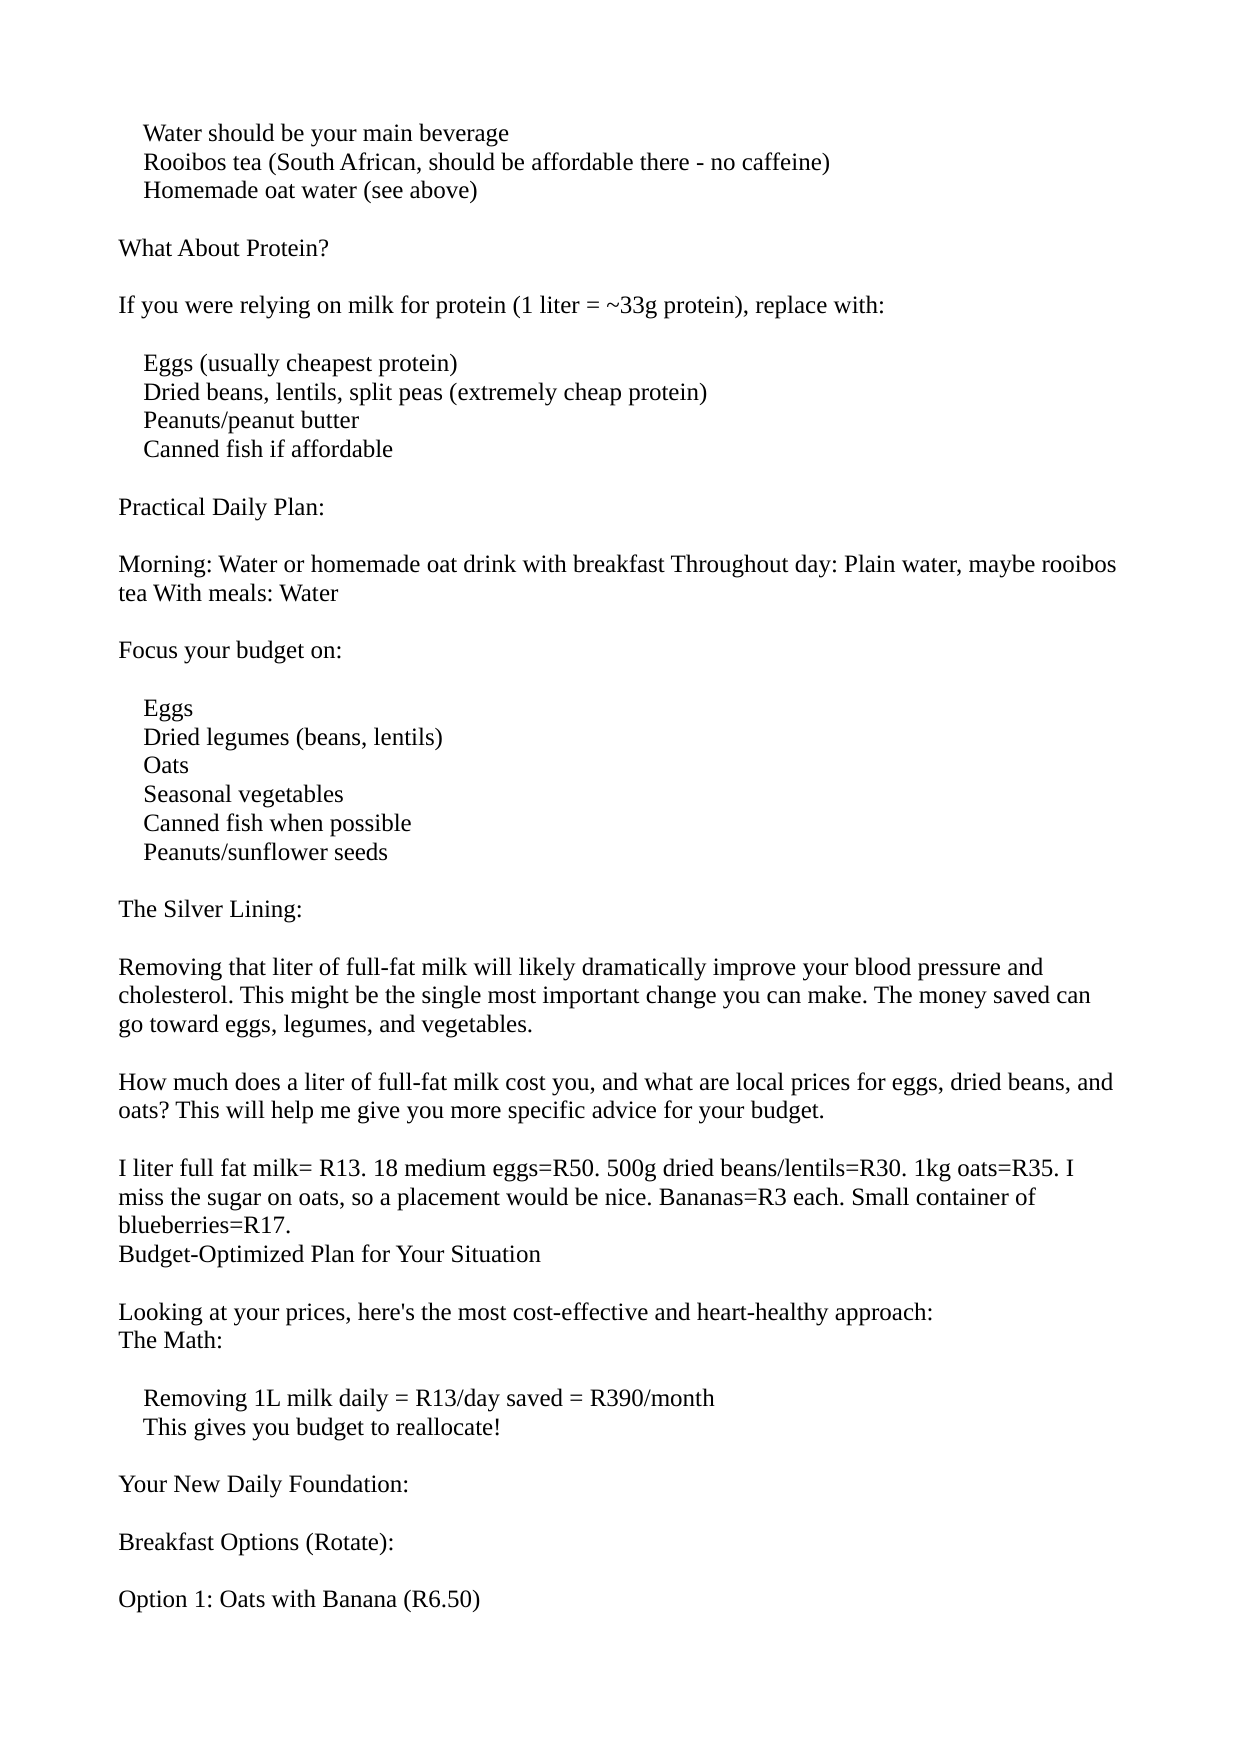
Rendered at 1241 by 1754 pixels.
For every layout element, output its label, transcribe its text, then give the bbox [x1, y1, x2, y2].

text Oats [118, 751, 1122, 779]
text Removing 1L milk daily = R13/day saved = R390/month [118, 1383, 1122, 1412]
text Dried legumes (beans, lentils) [118, 722, 1122, 751]
text Rooibos tea (South African, should be affordable there - no caffeine) [118, 147, 1122, 176]
text Morning: Water or homemade oat drink with breakfast Throughout day: Plain water, maybe rooibos tea With meals: Water [118, 549, 1122, 607]
text Looking at your prices, here's the most cost-effective and heart-healthy approach: [118, 1297, 1122, 1326]
text This gives you budget to reallocate! [118, 1412, 1122, 1441]
text Practical Daily Plan: [118, 492, 1122, 521]
text The Math: [118, 1326, 1122, 1354]
text How much does a liter of full-fat milk cost you, and what are local prices for eggs, dried beans, and oats? This will help me give you more specific advice for your budget. [118, 1067, 1122, 1124]
text Peanuts/peanut butter [118, 406, 1122, 434]
text Your New Daily Foundation: [118, 1469, 1122, 1498]
text Peanuts/sunflower seeds [118, 837, 1122, 866]
text If you were relying on milk for protein (1 liter = ~33g protein), replace with: [118, 291, 1122, 319]
text Water should be your main beverage [118, 118, 1122, 147]
text Budget-Optimized Plan for Your Situation [118, 1239, 1122, 1268]
text Canned fish if affordable [118, 434, 1122, 463]
text Eggs (usually cheapest protein) [118, 348, 1122, 377]
text Removing that liter of full-fat milk will likely dramatically improve your blood pressure and cholesterol. This might be the single most important change you can make. The money saved can go toward eggs, legumes, and vegetables. [118, 952, 1122, 1038]
text Eggs [118, 693, 1122, 722]
text What About Protein? [118, 233, 1122, 262]
text Breakfast Options (Rotate): [118, 1527, 1122, 1556]
text The Silver Lining: [118, 894, 1122, 923]
text I liter full fat milk= R13. 18 medium eggs=R50. 500g dried beans/lentils=R30. 1kg oats=R35. I miss the sugar on oats, so a placement would be nice. Bananas=R3 each. Small container of blueberries=R17. [118, 1153, 1122, 1239]
text Canned fish when possible [118, 808, 1122, 837]
text Homemade oat water (see above) [118, 176, 1122, 204]
text Option 1: Oats with Banana (R6.50) [118, 1584, 1122, 1613]
text Seasonal vegetables [118, 779, 1122, 808]
text Focus your budget on: [118, 636, 1122, 664]
text Dried beans, lentils, split peas (extremely cheap protein) [118, 377, 1122, 406]
